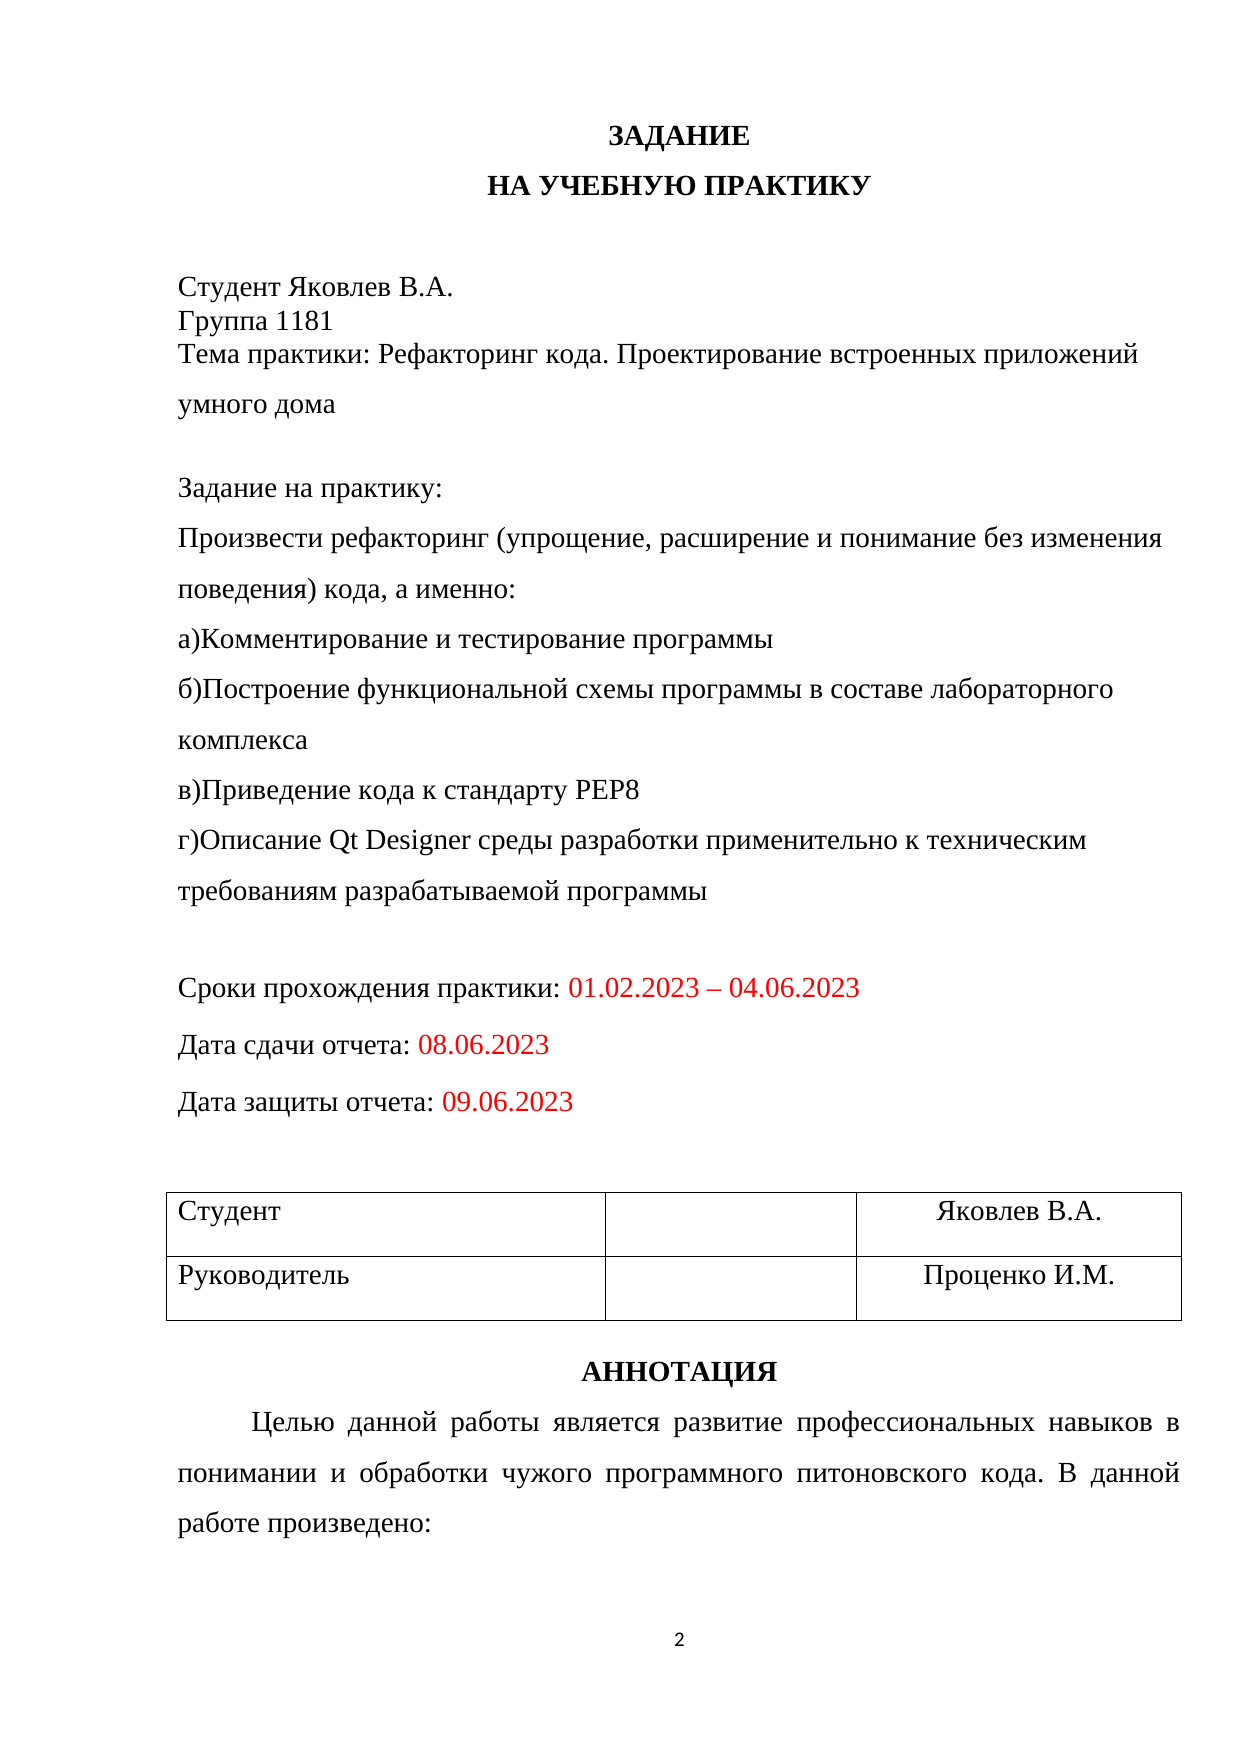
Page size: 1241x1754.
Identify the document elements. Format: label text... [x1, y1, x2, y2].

text Целью данной работы является развитие профессиональных навыков в понимании и обработки чужого программного питоновского кода. В данной работе произведено: [177, 1404, 1181, 1539]
table_cell Студент [167, 1193, 605, 1256]
table_cell Тема практики: Рефакторинг кода. Проектирование встроенных приложений умного дома [166, 336, 1181, 470]
table_cell Проценко И.М. [857, 1257, 1181, 1320]
table_cell Сроки прохождения практики: 01.02.2023 – 04.06.2023 [166, 970, 1181, 1027]
table_cell Группа 1181 [166, 303, 1181, 336]
table_cell [166, 1141, 1181, 1192]
table_header Студент Яковлев В.А. [166, 269, 1181, 303]
table_cell Дата сдачи отчета: 08.06.2023 [166, 1027, 1181, 1084]
text НА УЧЕБНУЮ ПРАКТИКУ [177, 168, 1181, 202]
table_cell Задание на практику: Произвести рефакторинг (упрощение, расширение и понимание без изменения поведения) кода, а именно: а)Комментирование и тестирование программы б)Построение функциональной схемы программы в составе лабораторного комплекса в)Приведение кода к стандарту PEP8 г)Описание Qt Designer среды разработки применительно к техническим требованиям разрабатываемой программы [166, 470, 1181, 970]
text АННОТАЦИЯ [177, 1354, 1181, 1388]
text ЗАДАНИЕ [177, 118, 1181, 152]
table_cell Яковлев В.А. [857, 1193, 1181, 1256]
table_cell Руководитель [167, 1257, 605, 1320]
table_cell Дата защиты отчета: 09.06.2023 [166, 1084, 1181, 1141]
table_cell [606, 1257, 856, 1320]
table_cell [606, 1193, 856, 1256]
